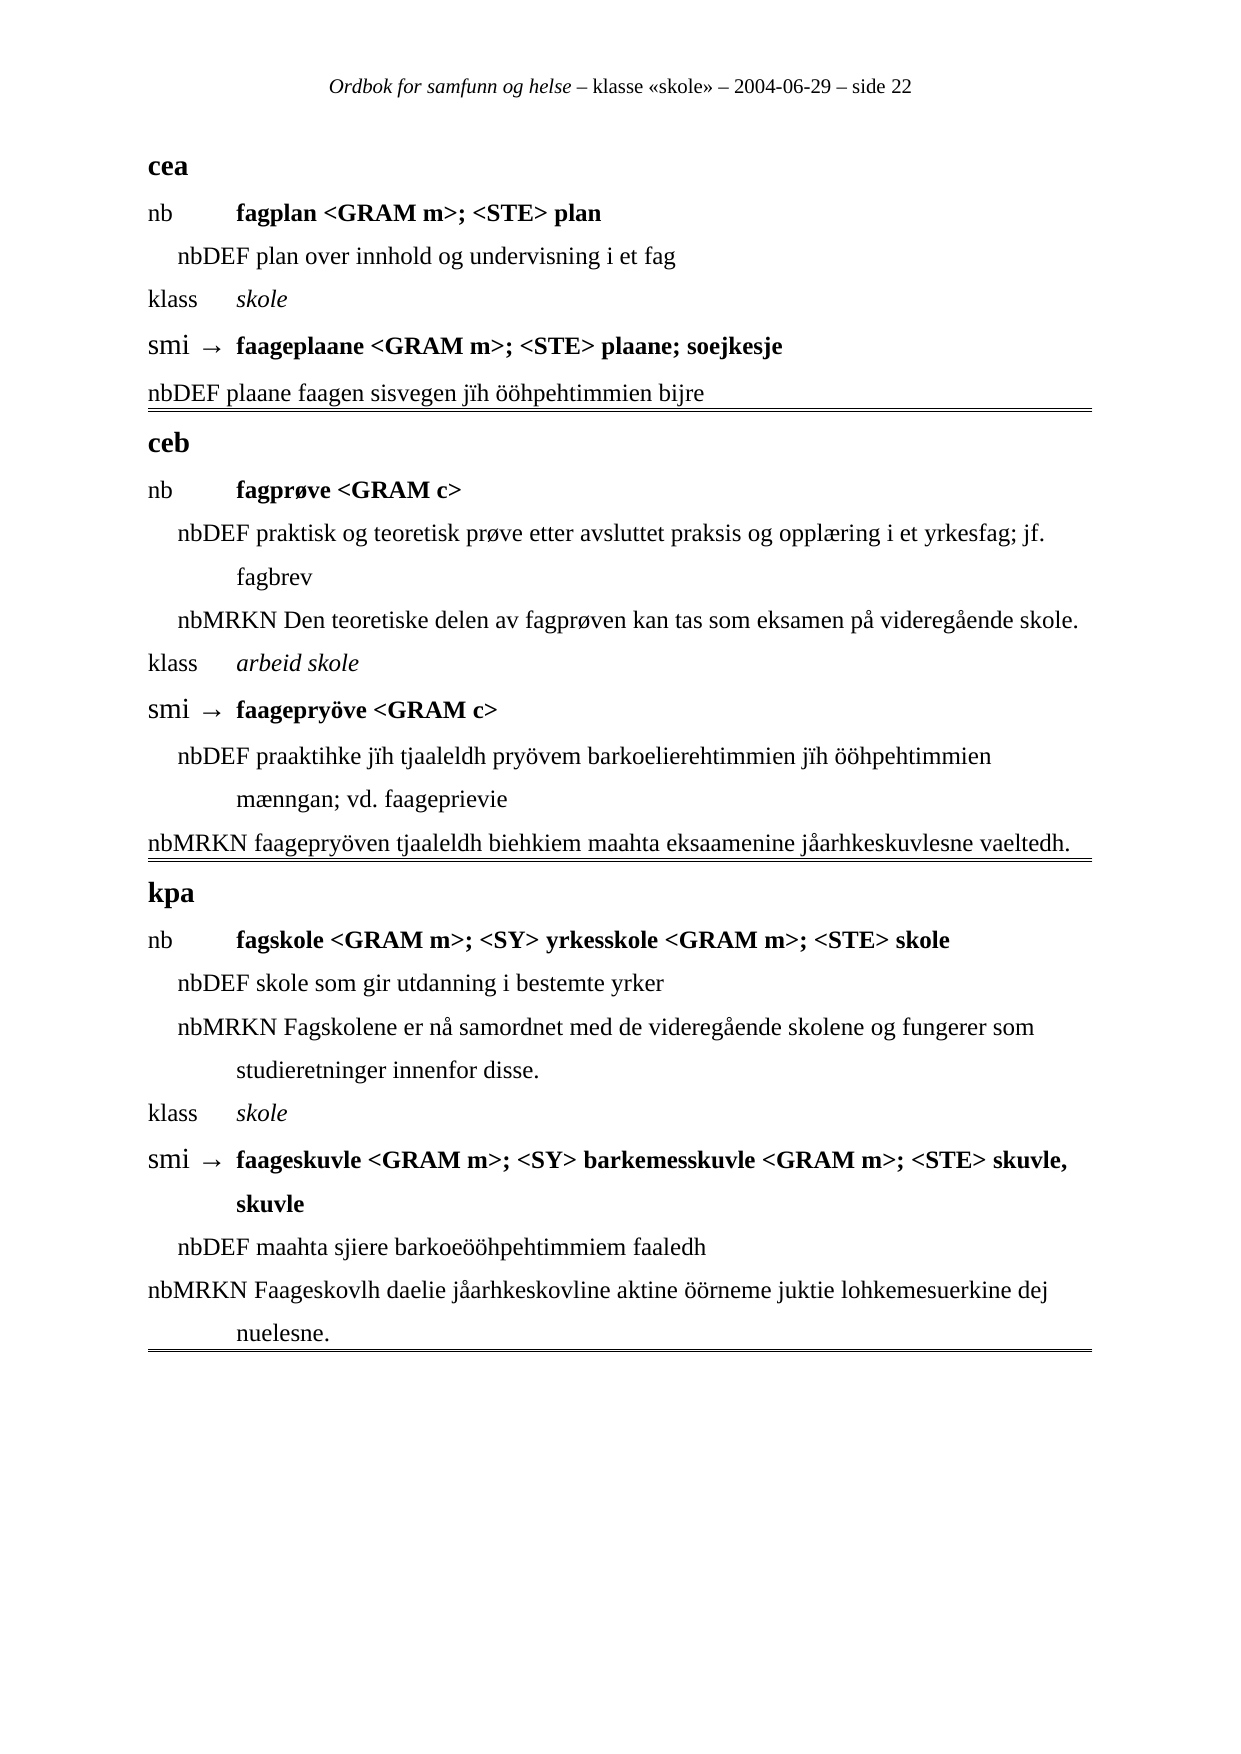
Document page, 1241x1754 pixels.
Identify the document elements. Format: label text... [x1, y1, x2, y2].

text nb fagskole <GRAM m>; <SY> yrkesskole <GRAM m>; <STE> skole [148, 925, 1092, 954]
text klass skole [148, 1098, 1092, 1127]
text nb fagplan <GRAM m>; <STE> plan [148, 198, 1092, 227]
text nbDEF praaktihke jïh tjaaleldh pryövem barkoelierehtimmien jïh ööhpehtimmien mænngan; vd. faageprievie [177, 741, 1092, 813]
text klass arbeid skole [148, 648, 1092, 677]
text smi → faageskuvle <GRAM m>; <SY> barkemesskuvle <GRAM m>; <STE> skuvle, skuvle [148, 1141, 1092, 1218]
text nbDEF praktisk og teoretisk prøve etter avsluttet praksis og opplæring i et yrkesfag; jf. fagbrev [177, 518, 1092, 590]
text klass skole [148, 284, 1092, 313]
text smi → faageplaane <GRAM m>; <STE> plaane; soejkesje [148, 327, 1092, 361]
text smi → faagepryöve <GRAM c> [148, 691, 1092, 724]
text nb fagprøve <GRAM c> [148, 475, 1092, 504]
text nbDEF plan over innhold og undervisning i et fag [177, 241, 1092, 270]
text nbMRKN Faageskovlh daelie jåarhkeskovline aktine öörneme juktie lohkemesuerkine dej nuelesne. [148, 1275, 1092, 1349]
text nbMRKN Den teoretiske delen av fagprøven kan tas som eksamen på videregående skole. [177, 605, 1092, 633]
text nbMRKN Fagskolene er nå samordnet med de videregående skolene og fungerer som studieretninger innenfor disse. [177, 1012, 1092, 1083]
text nbDEF maahta sjiere barkoeööhpehtimmiem faaledh [177, 1232, 1092, 1261]
text nbMRKN faagepryöven tjaaleldh biehkiem maahta eksaamenine jåarhkeskuvlesne vaeltedh. [148, 828, 1092, 858]
text ceb [148, 425, 1092, 459]
text nbDEF plaane faagen sisvegen jïh ööhpehtimmien bijre [148, 378, 1092, 408]
text kpa [148, 875, 1092, 909]
text nbDEF skole som gir utdanning i bestemte yrker [177, 968, 1092, 997]
text cea [148, 148, 1092, 181]
